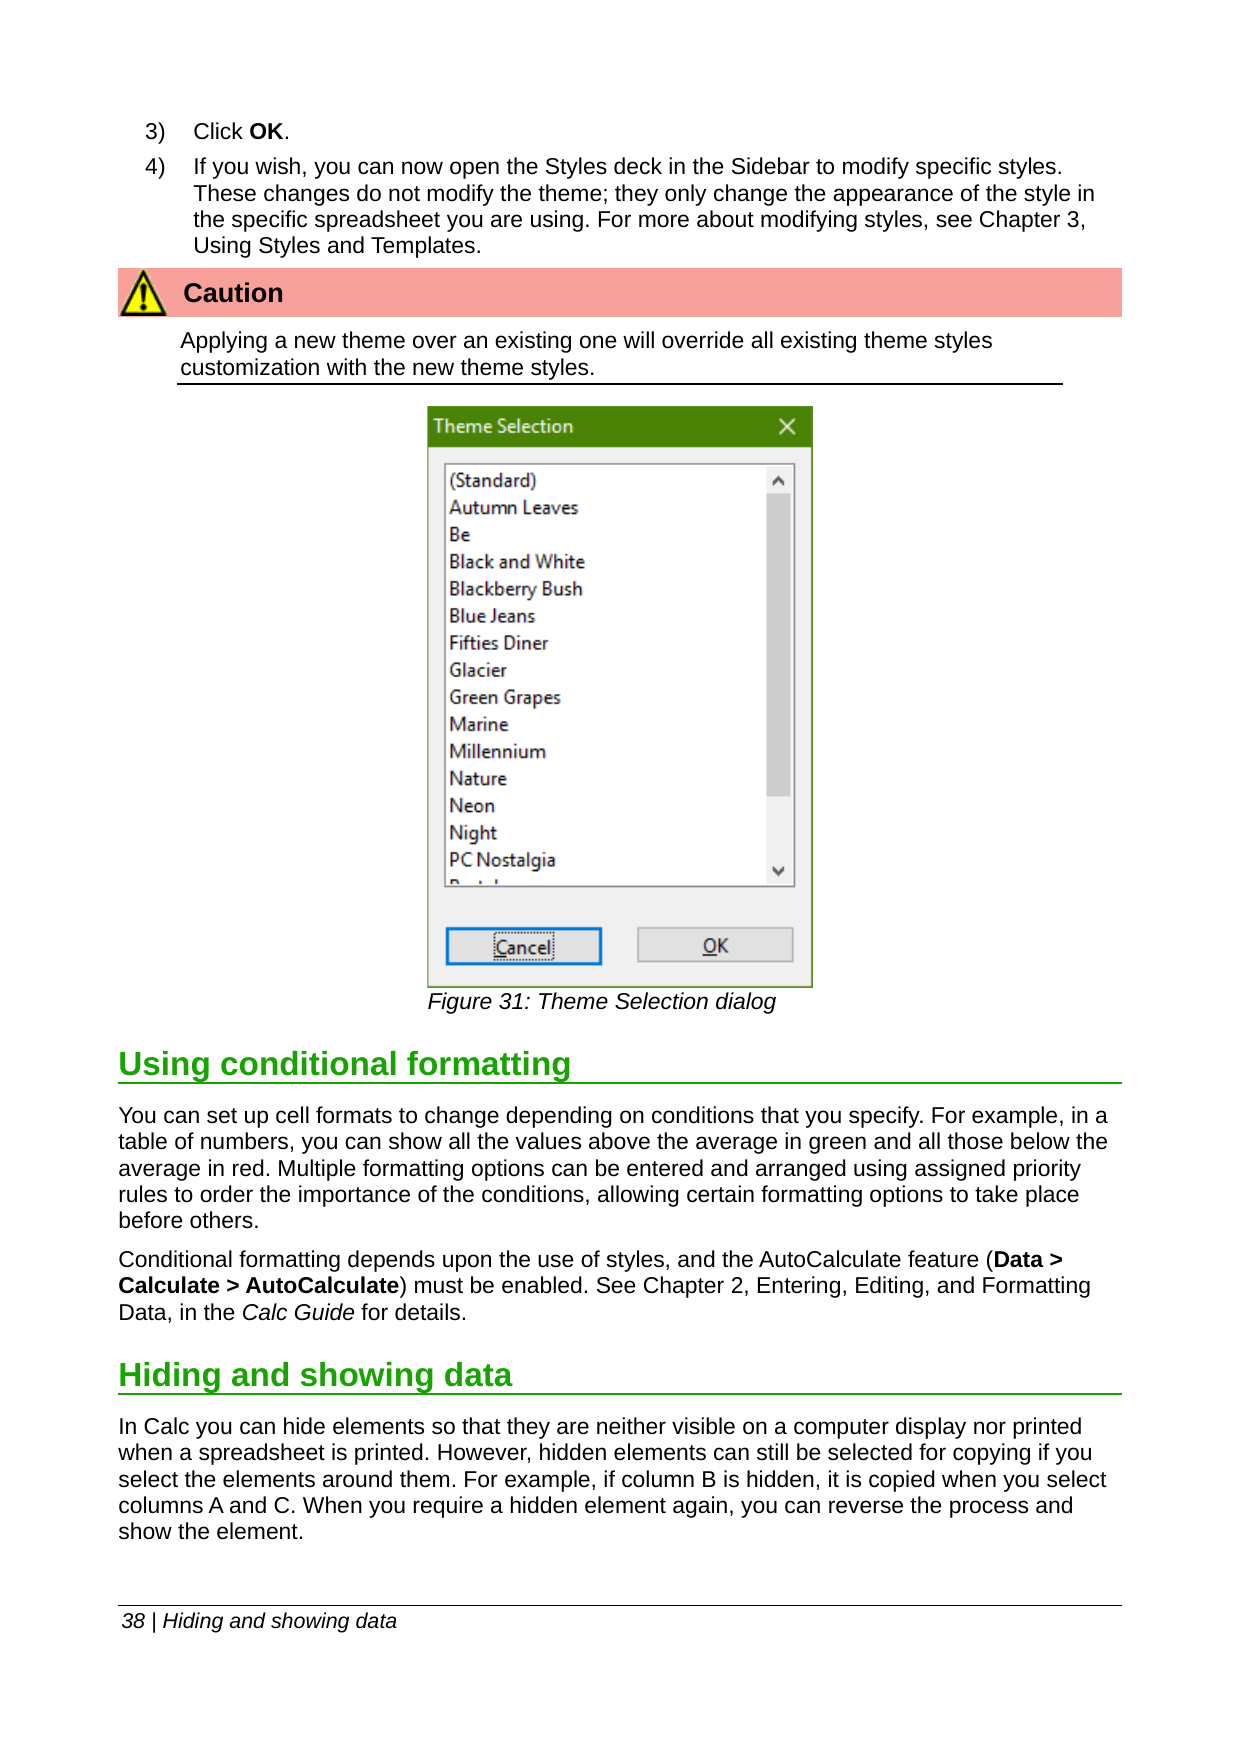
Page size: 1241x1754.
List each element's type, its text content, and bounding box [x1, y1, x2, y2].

text Figure 31: Theme Selection dialog [427, 988, 813, 1014]
subtitle Hiding and showing data [118, 1355, 1122, 1393]
subtitle Caution [118, 268, 1122, 317]
text Applying a new theme over an existing one will override all existing theme styles customization with the new theme styles. [177, 324, 1063, 383]
picture [119, 268, 167, 316]
list Click OK. [165, 118, 1122, 144]
picture [427, 406, 813, 988]
list If you wish, you can now open the Styles deck in the Sidebar to modify specific styles. These changes do not modify the theme; they only change the appearance of the style in the specific spreadsheet you are using. For more about modifying styles, see Chapter 3, Using Styles and Templates. [165, 153, 1122, 259]
subtitle Using conditional formatting [118, 1044, 1122, 1082]
text Conditional formatting depends upon the use of styles, and the AutoCalculate feature (Data > Calculate > AutoCalculate) must be enabled. See Chapter 2, Entering, Editing, and Formatting Data, in the Calc Guide for details. [118, 1246, 1122, 1325]
text You can set up cell formats to change depending on conditions that you specify. For example, in a table of numbers, you can show all the values above the average in green and all those below the average in red. Multiple formatting options can be entered and arranged using assigned priority rules to order the importance of the conditions, allowing certain formatting options to take place before others. [118, 1102, 1122, 1234]
text In Calc you can hide elements so that they are neither visible on a computer display nor printed when a spreadsheet is printed. However, hidden elements can still be selected for copying if you select the elements around them. For example, if column B is hidden, it is copied when you select columns A and C. When you require a hidden element again, you can reverse the process and show the element. [118, 1413, 1122, 1545]
